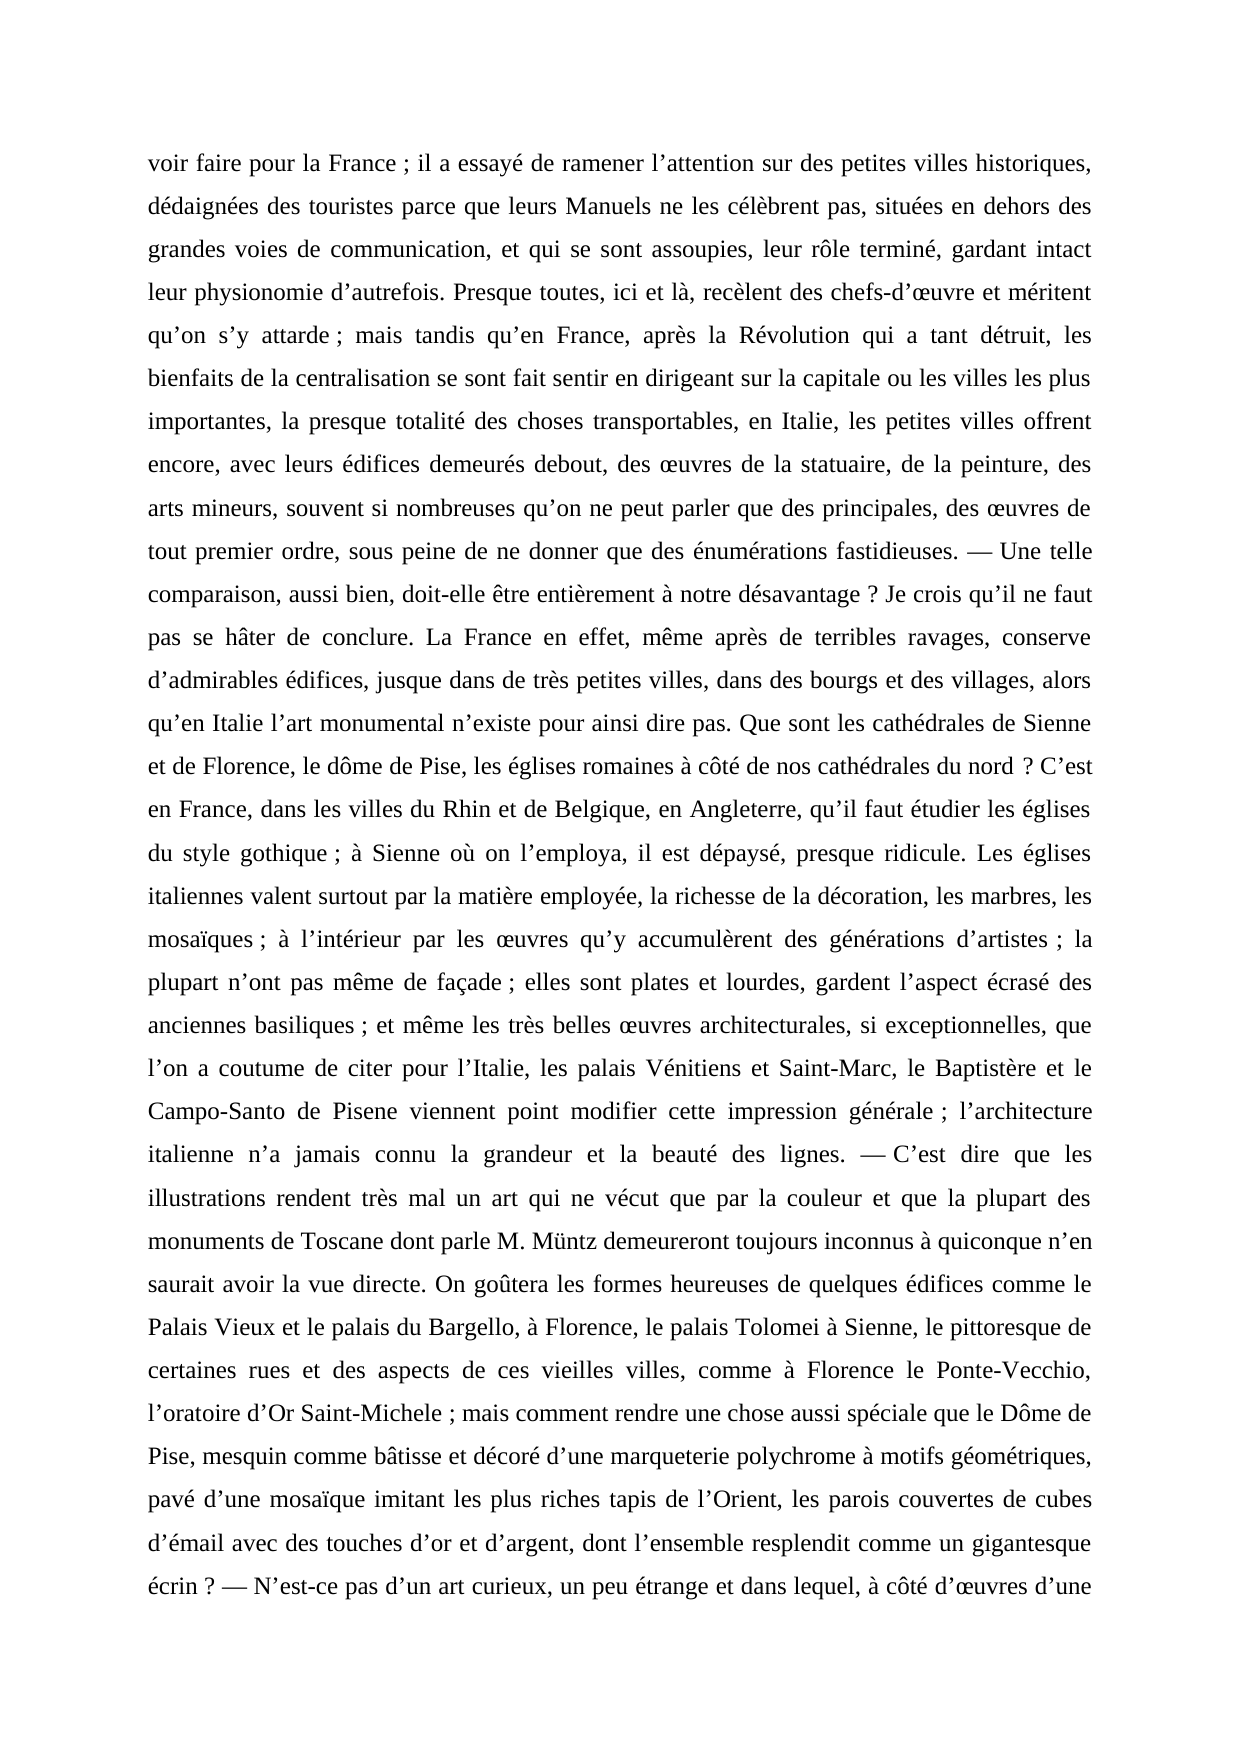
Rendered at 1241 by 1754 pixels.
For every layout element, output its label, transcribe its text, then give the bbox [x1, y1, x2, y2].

text voir faire pour la France ; il a essayé de ramener l’attention sur des petites villes historiques, dédaignées des touristes parce que leurs Manuels ne les célèbrent pas, situées en dehors des grandes voies de communication, et qui se sont assoupies, leur rôle terminé, gardant intact leur physionomie d’autrefois. Presque toutes, ici et là, recèlent des chefs-d’œuvre et méritent qu’on s’y attarde ; mais tandis qu’en France, après la Révolution qui a tant détruit, les bienfaits de la centralisation se sont fait sentir en dirigeant sur la capitale ou les villes les plus importantes, la presque totalité des choses transportables, en Italie, les petites villes offrent encore, avec leurs édifices demeurés debout, des œuvres de la statuaire, de la peinture, des arts mineurs, souvent si nombreuses qu’on ne peut parler que des principales, des œuvres de tout premier ordre, sous peine de ne donner que des énumérations fastidieuses. — Une telle comparaison, aussi bien, doit-elle être entièrement à notre désavantage ? Je crois qu’il ne faut pas se hâter de conclure. La France en effet, même après de terribles ravages, conserve d’admirables édifices, jusque dans de très petites villes, dans des bourgs et des villages, alors qu’en Italie l’art monumental n’existe pour ainsi dire pas. Que sont les cathédrales de Sienne et de Florence, le dôme de Pise, les églises romaines à côté de nos cathédrales du nord ? C’est en France, dans les villes du Rhin et de Belgique, en Angleterre, qu’il faut étudier les églises du style gothique ; à Sienne où on l’employa, il est dépaysé, presque ridicule. Les églises italiennes valent surtout par la matière employée, la richesse de la décoration, les marbres, les mosaïques ; à l’intérieur par les œuvres qu’y accumulèrent des générations d’artistes ; la plupart n’ont pas même de façade ; elles sont plates et lourdes, gardent l’aspect écrasé des anciennes basiliques ; et même les très belles œuvres architecturales, si exceptionnelles, que l’on a coutume de citer pour l’Italie, les palais Vénitiens et Saint-Marc, le Baptistère et le Campo-Santo de Pisene viennent point modifier cette impression générale ; l’architecture italienne n’a jamais connu la grandeur et la beauté des lignes. — C’est dire que les illustrations rendent très mal un art qui ne vécut que par la couleur et que la plupart des monuments de Toscane dont parle M. Müntz demeureront toujours inconnus à quiconque n’en saurait avoir la vue directe. On goûtera les formes heureuses de quelques édifices comme le Palais Vieux et le palais du Bargello, à Florence, le palais Tolomei à Sienne, le pittoresque de certaines rues et des aspects de ces vieilles villes, comme à Florence le Ponte-Vecchio, l’oratoire d’Or Saint-Michele ; mais comment rendre une chose aussi spéciale que le Dôme de Pise, mesquin comme bâtisse et décoré d’une marqueterie polychrome à motifs géométriques, pavé d’une mosaïque imitant les plus riches tapis de l’Orient, les parois couvertes de cubes d’émail avec des touches d’or et d’argent, dont l’ensemble resplendit comme un gigantesque écrin ? — N’est-ce pas d’un art curieux, un peu étrange et dans lequel, à côté d’œuvres d’une [148, 148, 1093, 1599]
